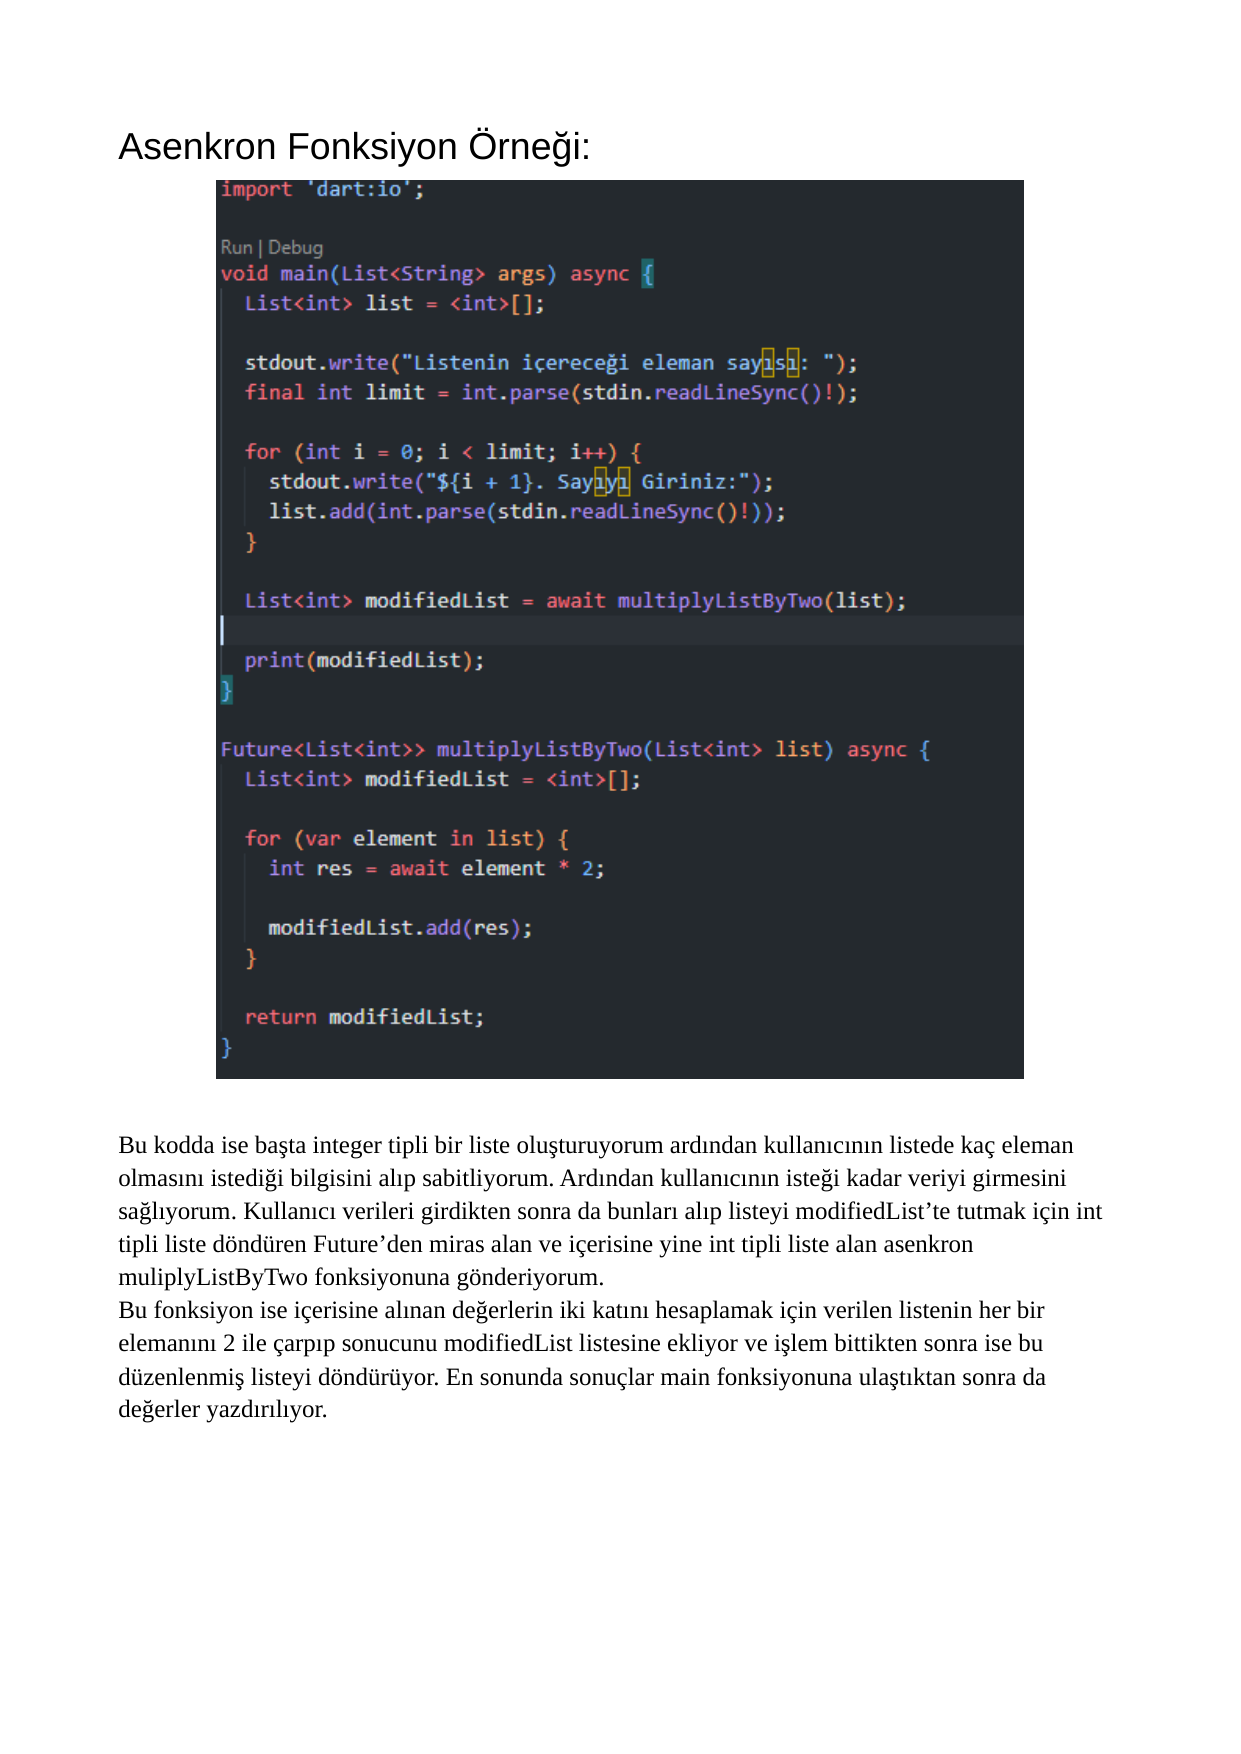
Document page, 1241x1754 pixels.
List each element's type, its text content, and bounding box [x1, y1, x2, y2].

text Bu kodda ise başta integer tipli bir liste oluşturuyorum ardından kullanıcının listede kaç eleman olmasını istediği bilgisini alıp sabitliyorum. Ardından kullanıcının isteği kadar veriyi girmesini sağlıyorum. Kullanıcı verileri girdikten sonra da bunları alıp listeyi modifiedList’te tutmak için int tipli liste döndüren Future’den miras alan ve içerisine yine int tipli liste alan asenkron muliplyListByTwo fonksiyonuna gönderiyorum. Bu fonksiyon ise içerisine alınan değerlerin iki katını hesaplamak için verilen listenin her bir elemanını 2 ile çarpıp sonucunu modifiedList listesine ekliyor ve işlem bittikten sonra ise bu düzenlenmiş listeyi döndürüyor. En sonunda sonuçlar main fonksiyonuna ulaştıktan sonra da değerler yazdırılıyor. [118, 1130, 1122, 1423]
picture [216, 180, 1024, 1079]
subtitle Asenkron Fonksiyon Örneği: [118, 124, 1122, 167]
